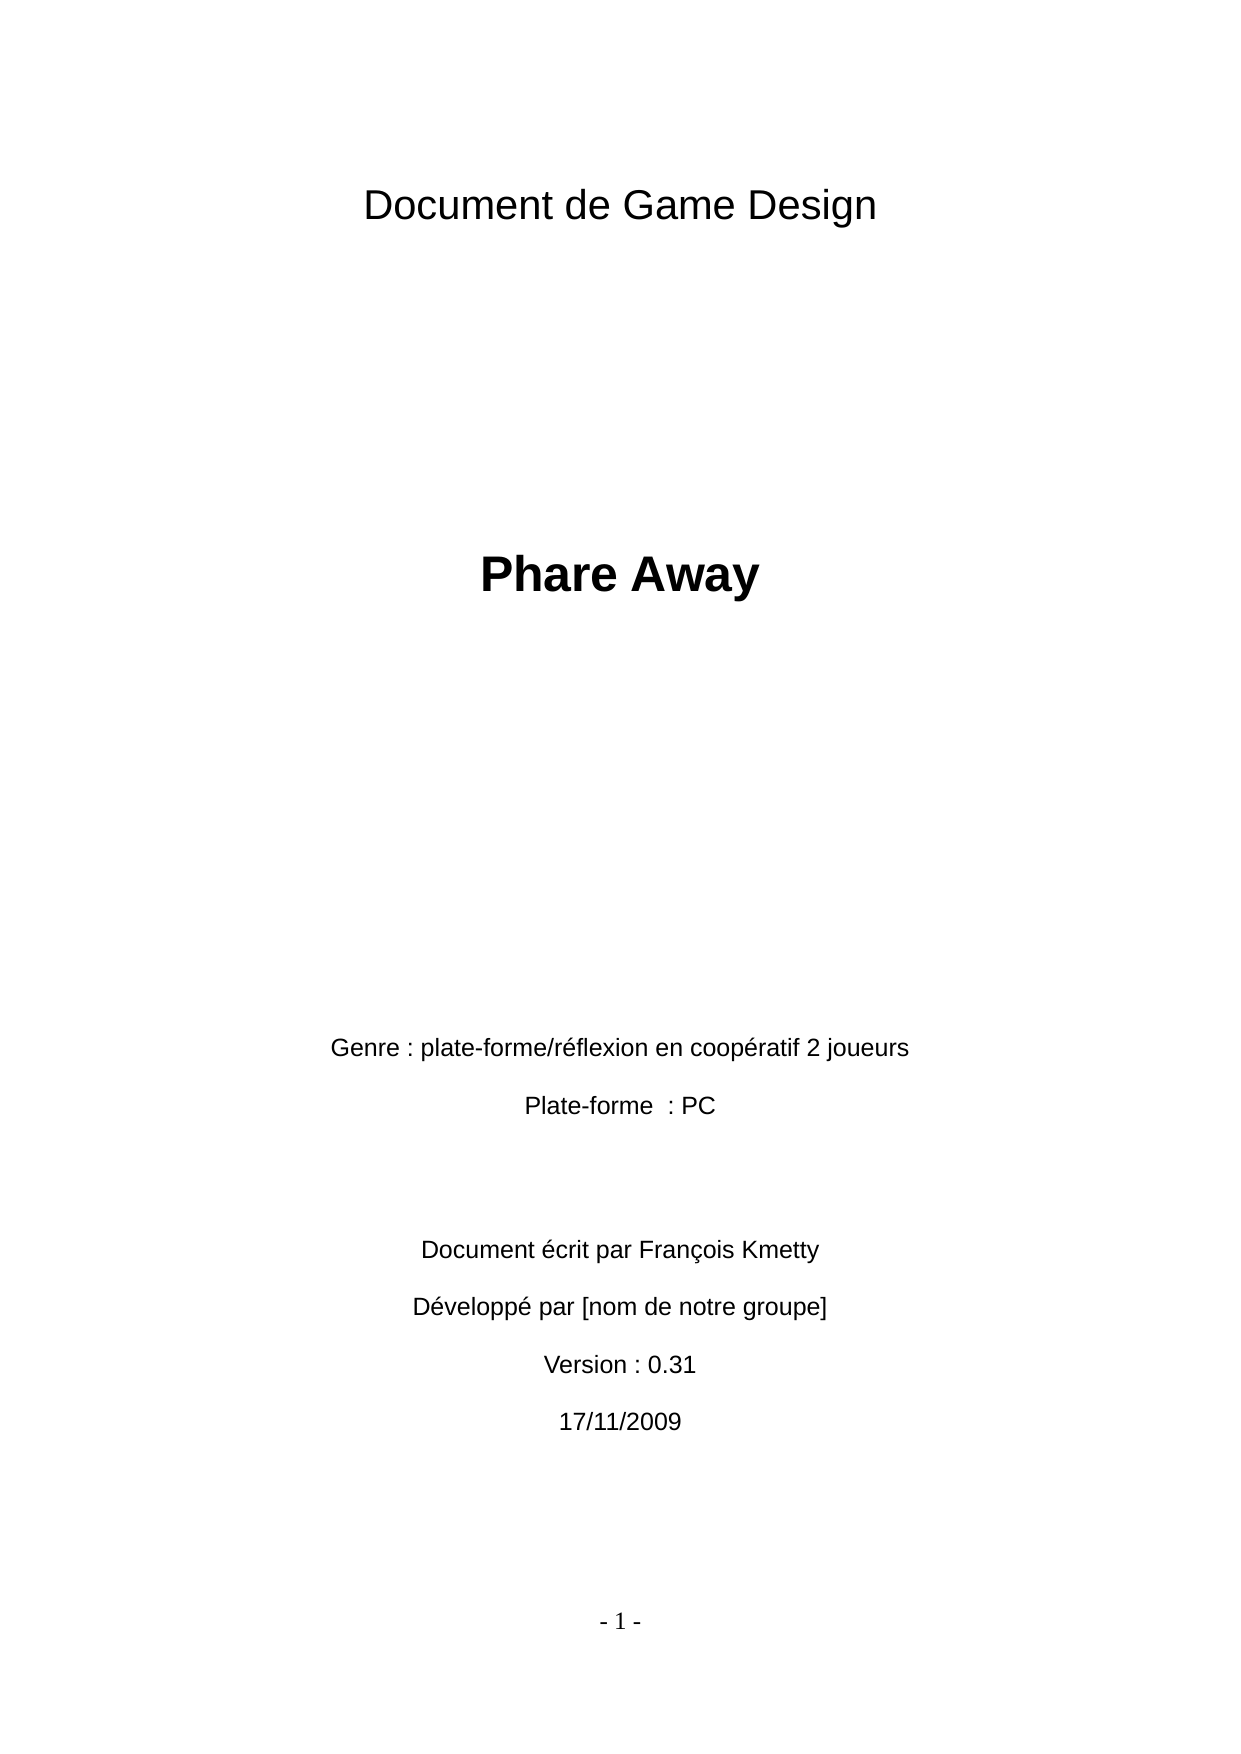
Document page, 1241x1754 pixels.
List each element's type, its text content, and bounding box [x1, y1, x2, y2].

text Document écrit par François Kmetty [118, 1234, 1122, 1263]
text Genre : plate-forme/réflexion en coopératif 2 joueurs [118, 1033, 1122, 1062]
text Phare Away [118, 544, 1122, 602]
text 17/11/2009 [118, 1407, 1122, 1436]
text Version : 0.31 [118, 1349, 1122, 1378]
text Plate-forme : PC [118, 1091, 1122, 1119]
text Document de Game Design [118, 180, 1122, 228]
text Développé par [nom de notre groupe] [118, 1292, 1122, 1321]
